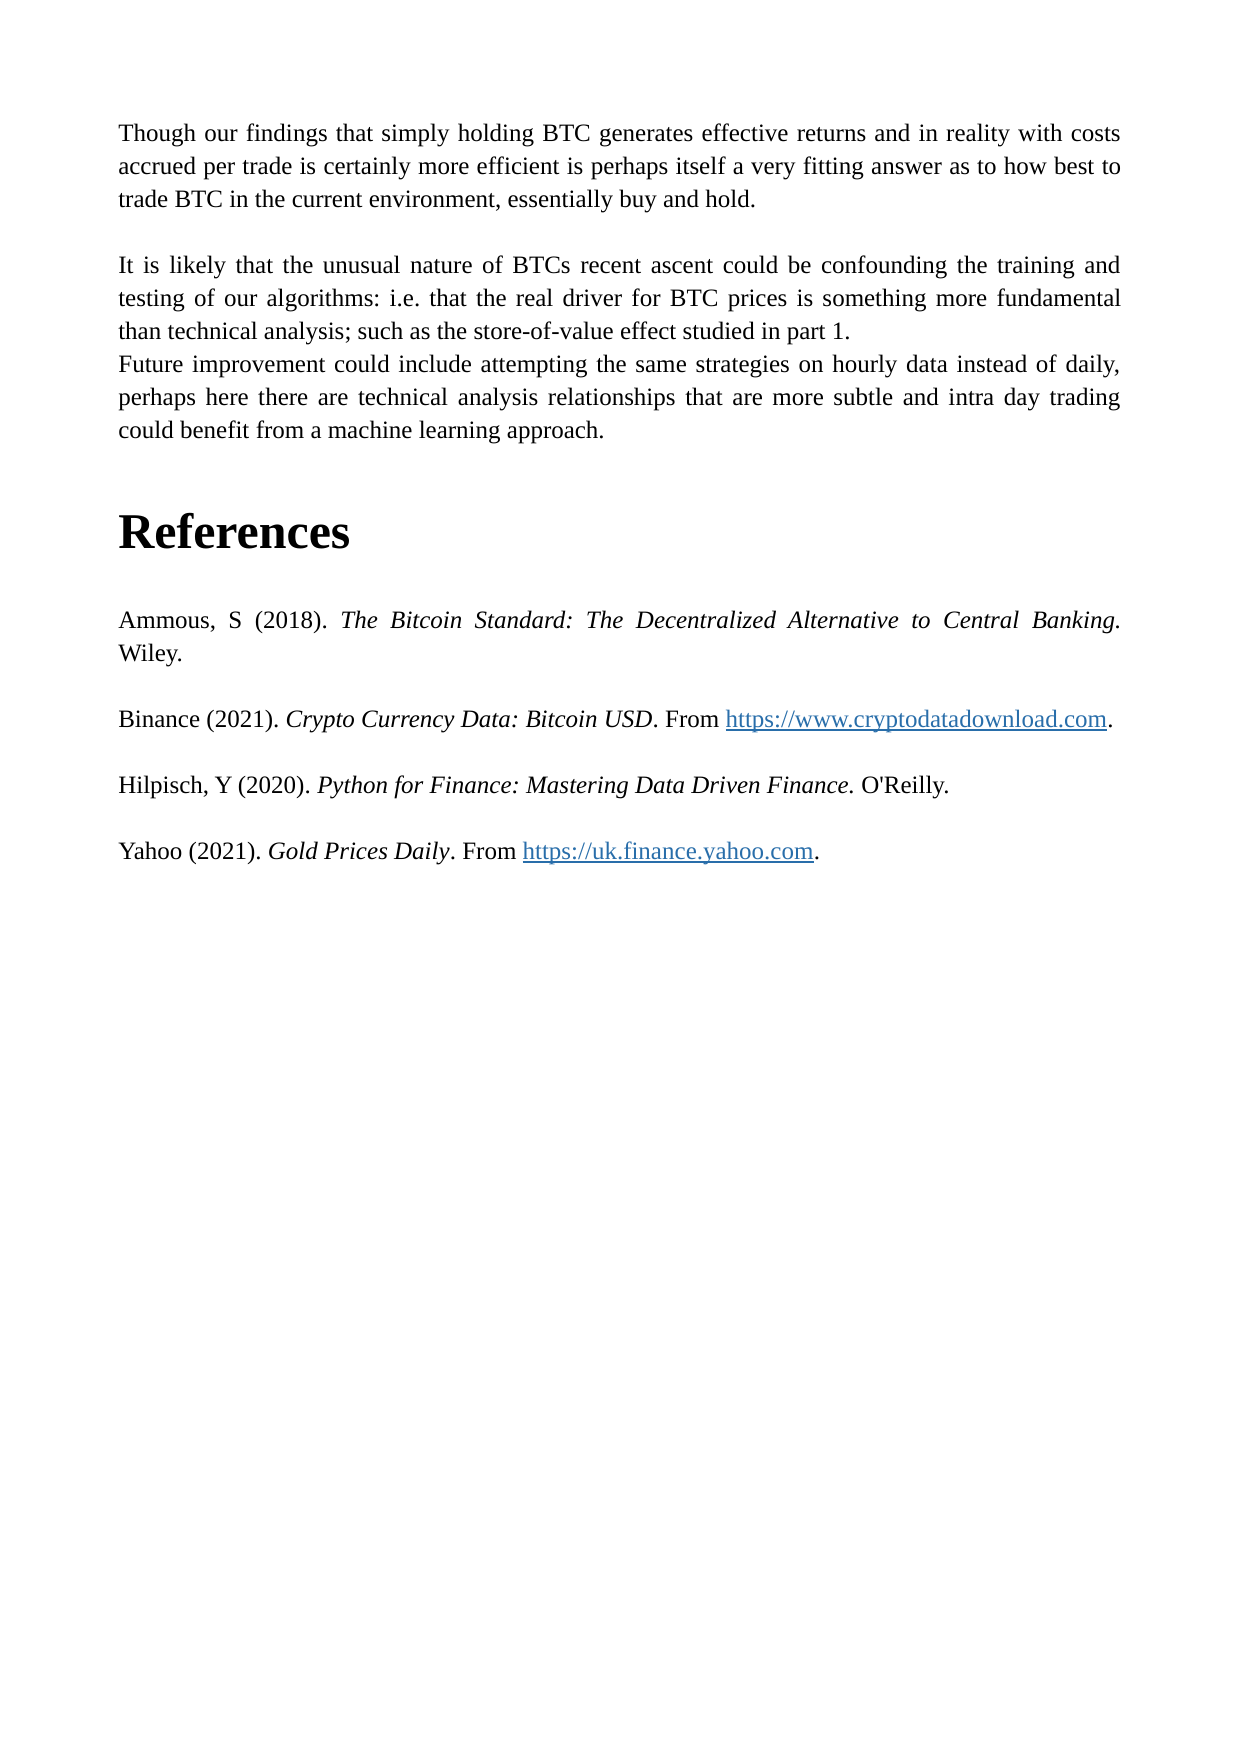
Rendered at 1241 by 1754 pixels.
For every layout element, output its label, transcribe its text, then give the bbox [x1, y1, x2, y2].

text Though our findings that simply holding BTC generates effective returns and in reality with costs accrued per trade is certainly more efficient is perhaps itself a very fitting answer as to how best to trade BTC in the current environment, essentially buy and hold. [118, 118, 1122, 213]
text Ammous, S (2018). The Bitcoin Standard: The Decentralized Alternative to Central Banking. Wiley. [118, 605, 1122, 667]
text It is likely that the unusual nature of BTCs recent ascent could be confounding the training and testing of our algorithms: i.e. that the real driver for BTC prices is something more fundamental than technical analysis; such as the store-of-value effect studied in part 1. [118, 250, 1122, 345]
text Hilpisch, Y (2020). Python for Finance: Mastering Data Driven Finance. O'Reilly. [118, 770, 1122, 799]
text Binance (2021). Crypto Currency Data: Bitcoin USD. From https://www.cryptodatadownload.com. [118, 704, 1122, 733]
text Future improvement could include attempting the same strategies on hourly data instead of daily, perhaps here there are technical analysis relationships that are more subtle and intra day trading could benefit from a machine learning approach. [118, 349, 1122, 444]
text Yahoo (2021). Gold Prices Daily. From https://uk.finance.yahoo.com. [118, 836, 1122, 865]
subtitle References [118, 502, 1122, 559]
